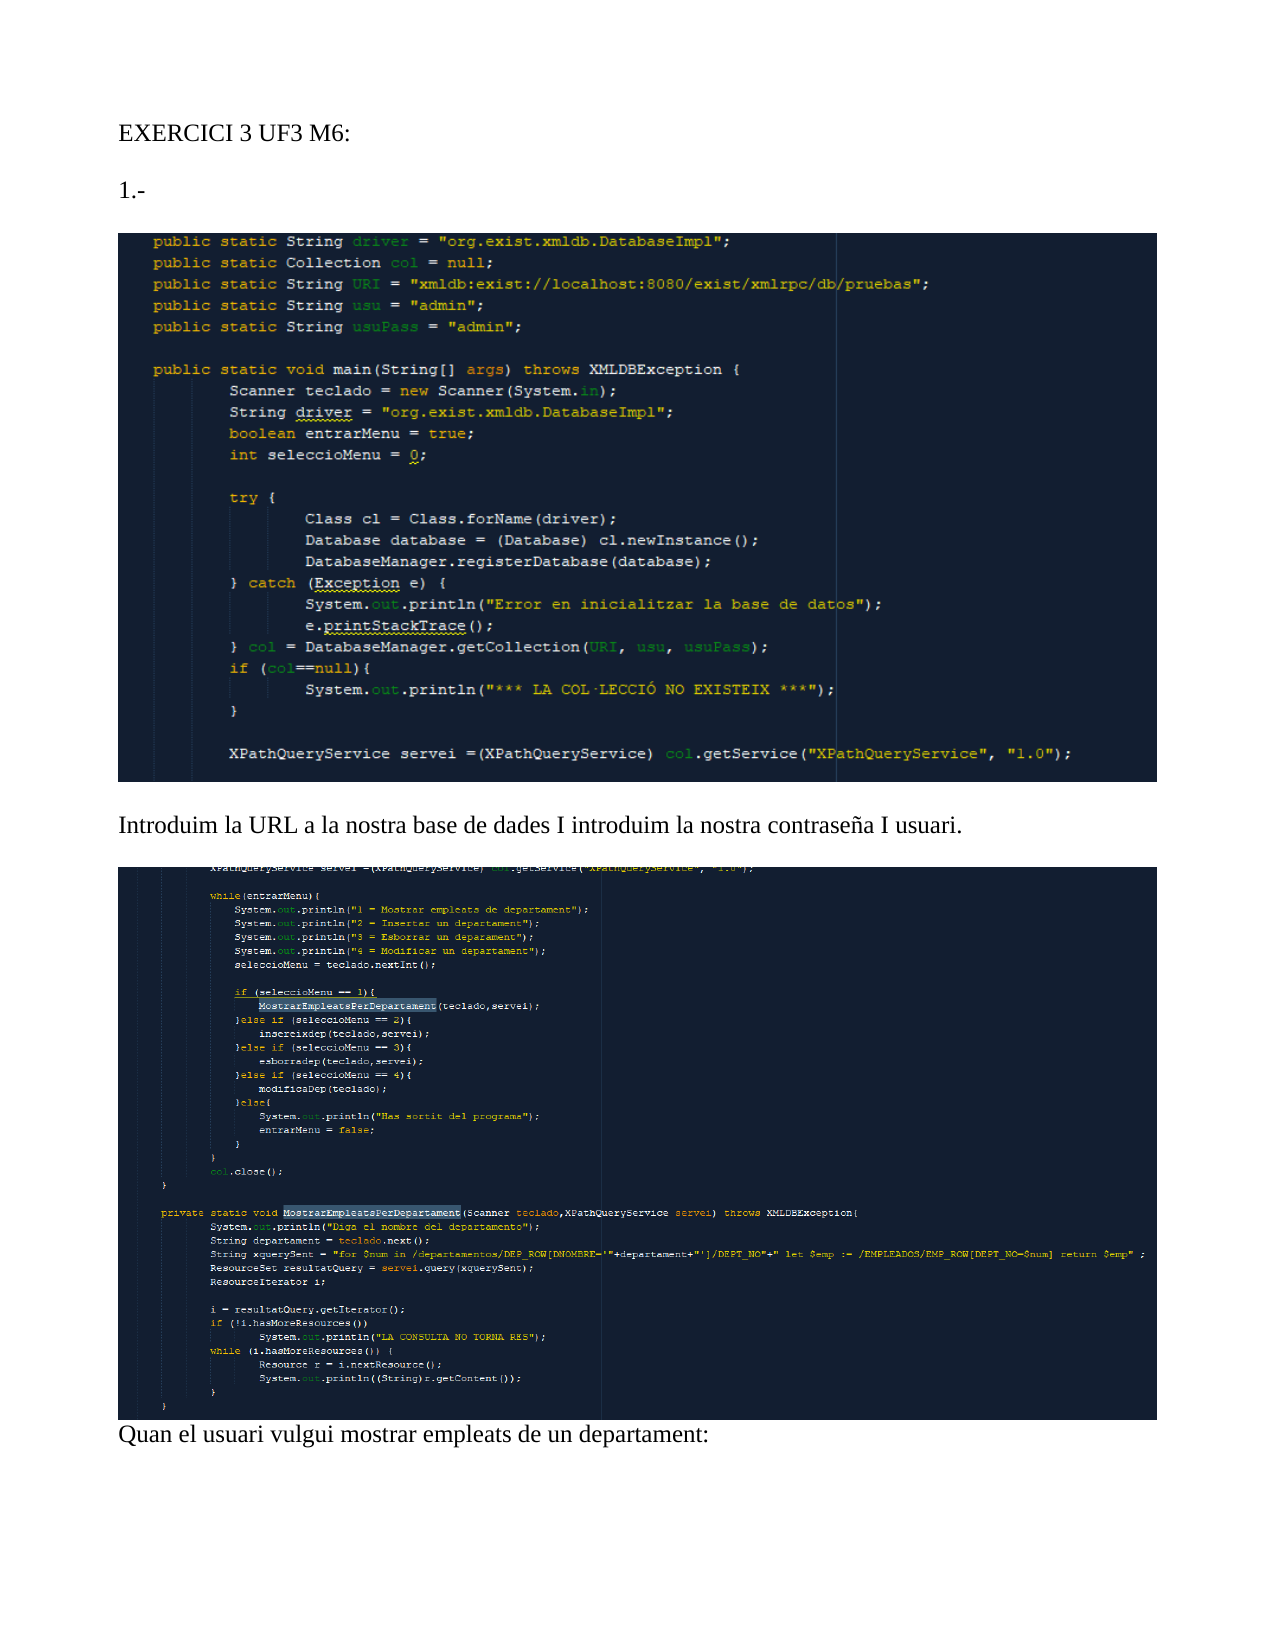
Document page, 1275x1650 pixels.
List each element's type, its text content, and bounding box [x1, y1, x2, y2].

text EXERCICI 3 UF3 M6: [118, 118, 1157, 147]
picture [118, 867, 1157, 1420]
text 1.- [118, 176, 1157, 204]
text Quan el usuari vulgui mostrar empleats de un departament: [118, 1420, 1157, 1448]
picture [118, 233, 1157, 782]
text Introduim la URL a la nostra base de dades I introduim la nostra contraseña I usuari. [118, 810, 1157, 839]
